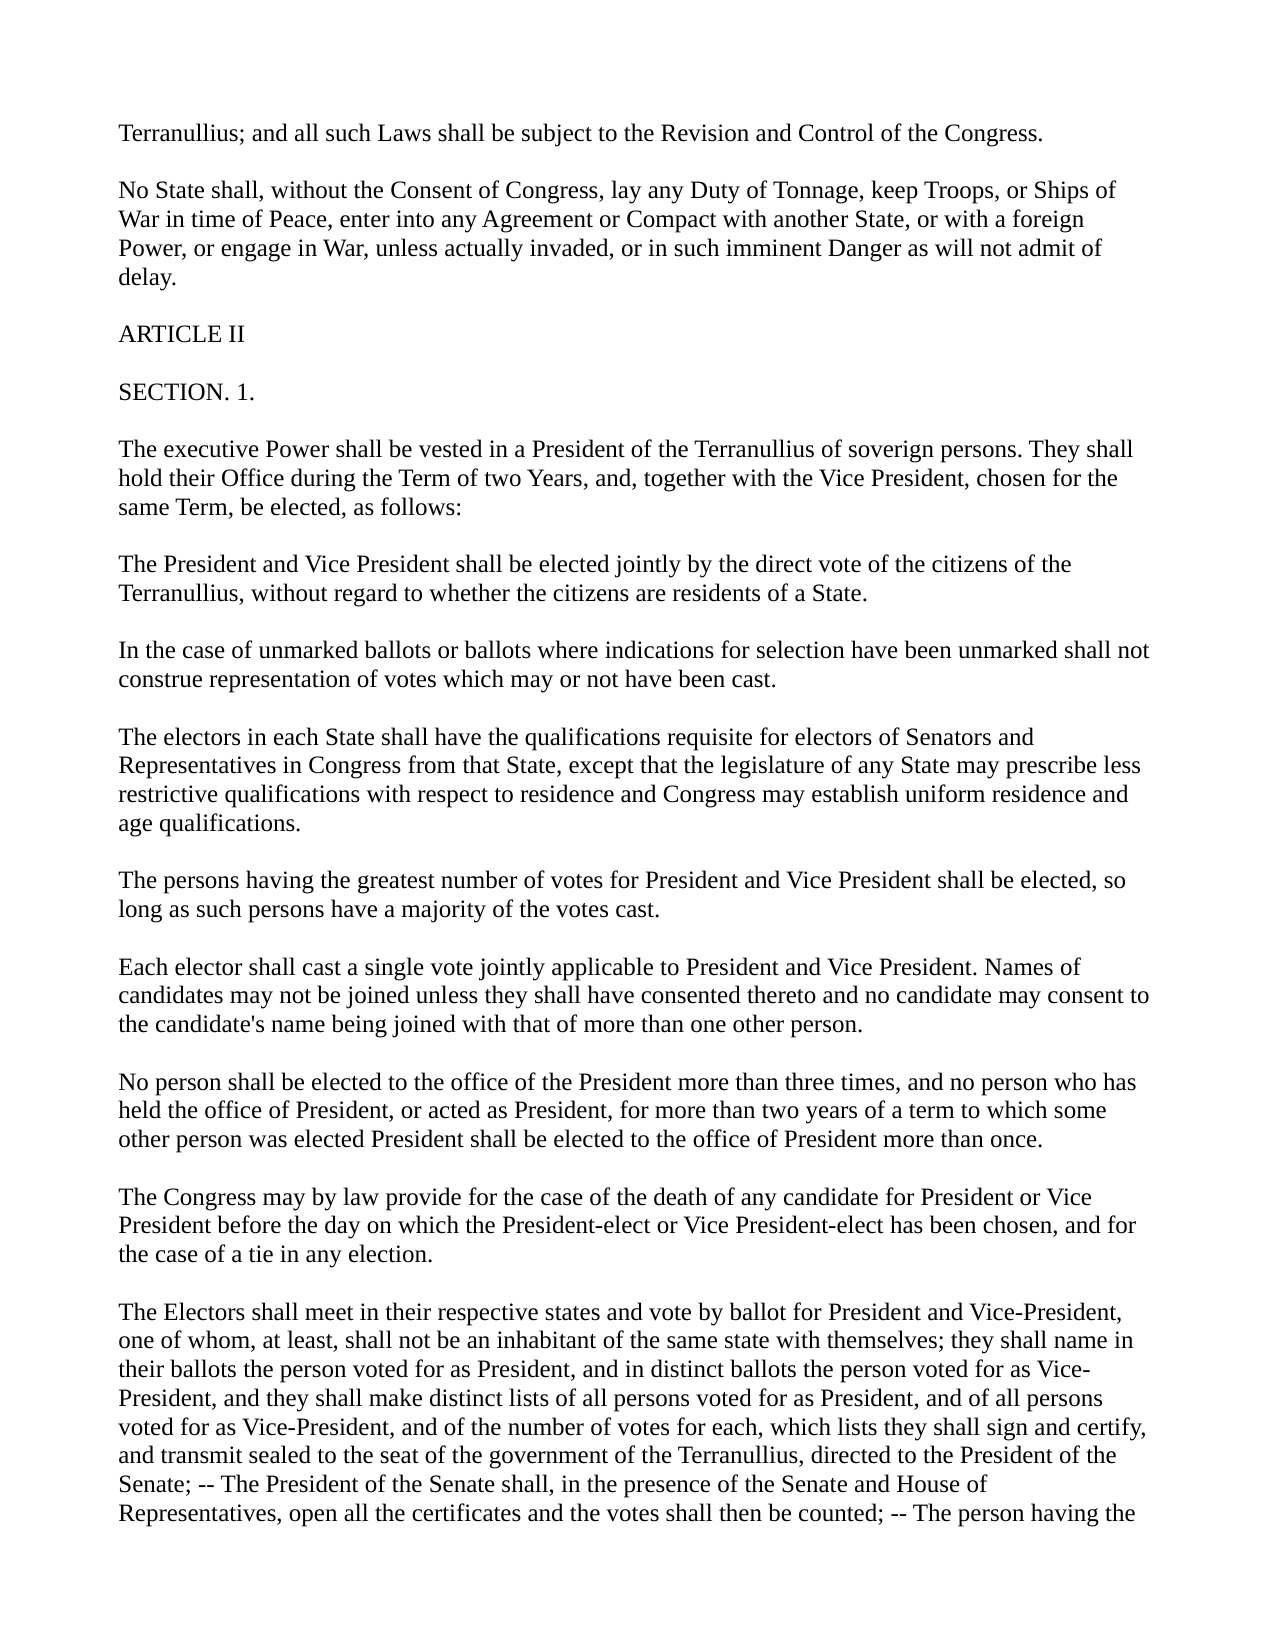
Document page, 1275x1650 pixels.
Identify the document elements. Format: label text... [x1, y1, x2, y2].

text Terranullius; and all such Laws shall be subject to the Revision and Control of the Congress. No State shall, without the Consent of Congress, lay any Duty of Tonnage, keep Troops, or Ships of War in time of Peace, enter into any Agreement or Compact with another State, or with a foreign Power, or engage in War, unless actually invaded, or in such imminent Danger as will not admit of delay. ARTICLE II SECTION. 1. The executive Power shall be vested in a President of the Terranullius of soverign persons. They shall hold their Office during the Term of two Years, and, together with the Vice President, chosen for the same Term, be elected, as follows: The President and Vice President shall be elected jointly by the direct vote of the citizens of the Terranullius, without regard to whether the citizens are residents of a State. In the case of unmarked ballots or ballots where indications for selection have been unmarked shall not construe representation of votes which may or not have been cast. The electors in each State shall have the qualifications requisite for electors of Senators and Representatives in Congress from that State, except that the legislature of any State may prescribe less restrictive qualifications with respect to residence and Congress may establish uniform residence and age qualifications. The persons having the greatest number of votes for President and Vice President shall be elected, so long as such persons have a majority of the votes cast. Each elector shall cast a single vote jointly applicable to President and Vice President. Names of candidates may not be joined unless they shall have consented thereto and no candidate may consent to the candidate's name being joined with that of more than one other person. No person shall be elected to the office of the President more than three times, and no person who has held the office of President, or acted as President, for more than two years of a term to which some other person was elected President shall be elected to the office of President more than once. The Congress may by law provide for the case of the death of any candidate for President or Vice President before the day on which the President-elect or Vice President-elect has been chosen, and for the case of a tie in any election. The Electors shall meet in their respective states and vote by ballot for President and Vice-President, one of whom, at least, shall not be an inhabitant of the same state with themselves; they shall name in their ballots the person voted for as President, and in distinct ballots the person voted for as Vice-President, and they shall make distinct lists of all persons voted for as President, and of all persons voted for as Vice-President, and of the number of votes for each, which lists they shall sign and certify, and transmit sealed to the seat of the government of the Terranullius, directed to the President of the Senate; -- The President of the Senate shall, in the presence of the Senate and House of Representatives, open all the certificates and the votes shall then be counted; -- The person having the [118, 118, 1157, 1527]
